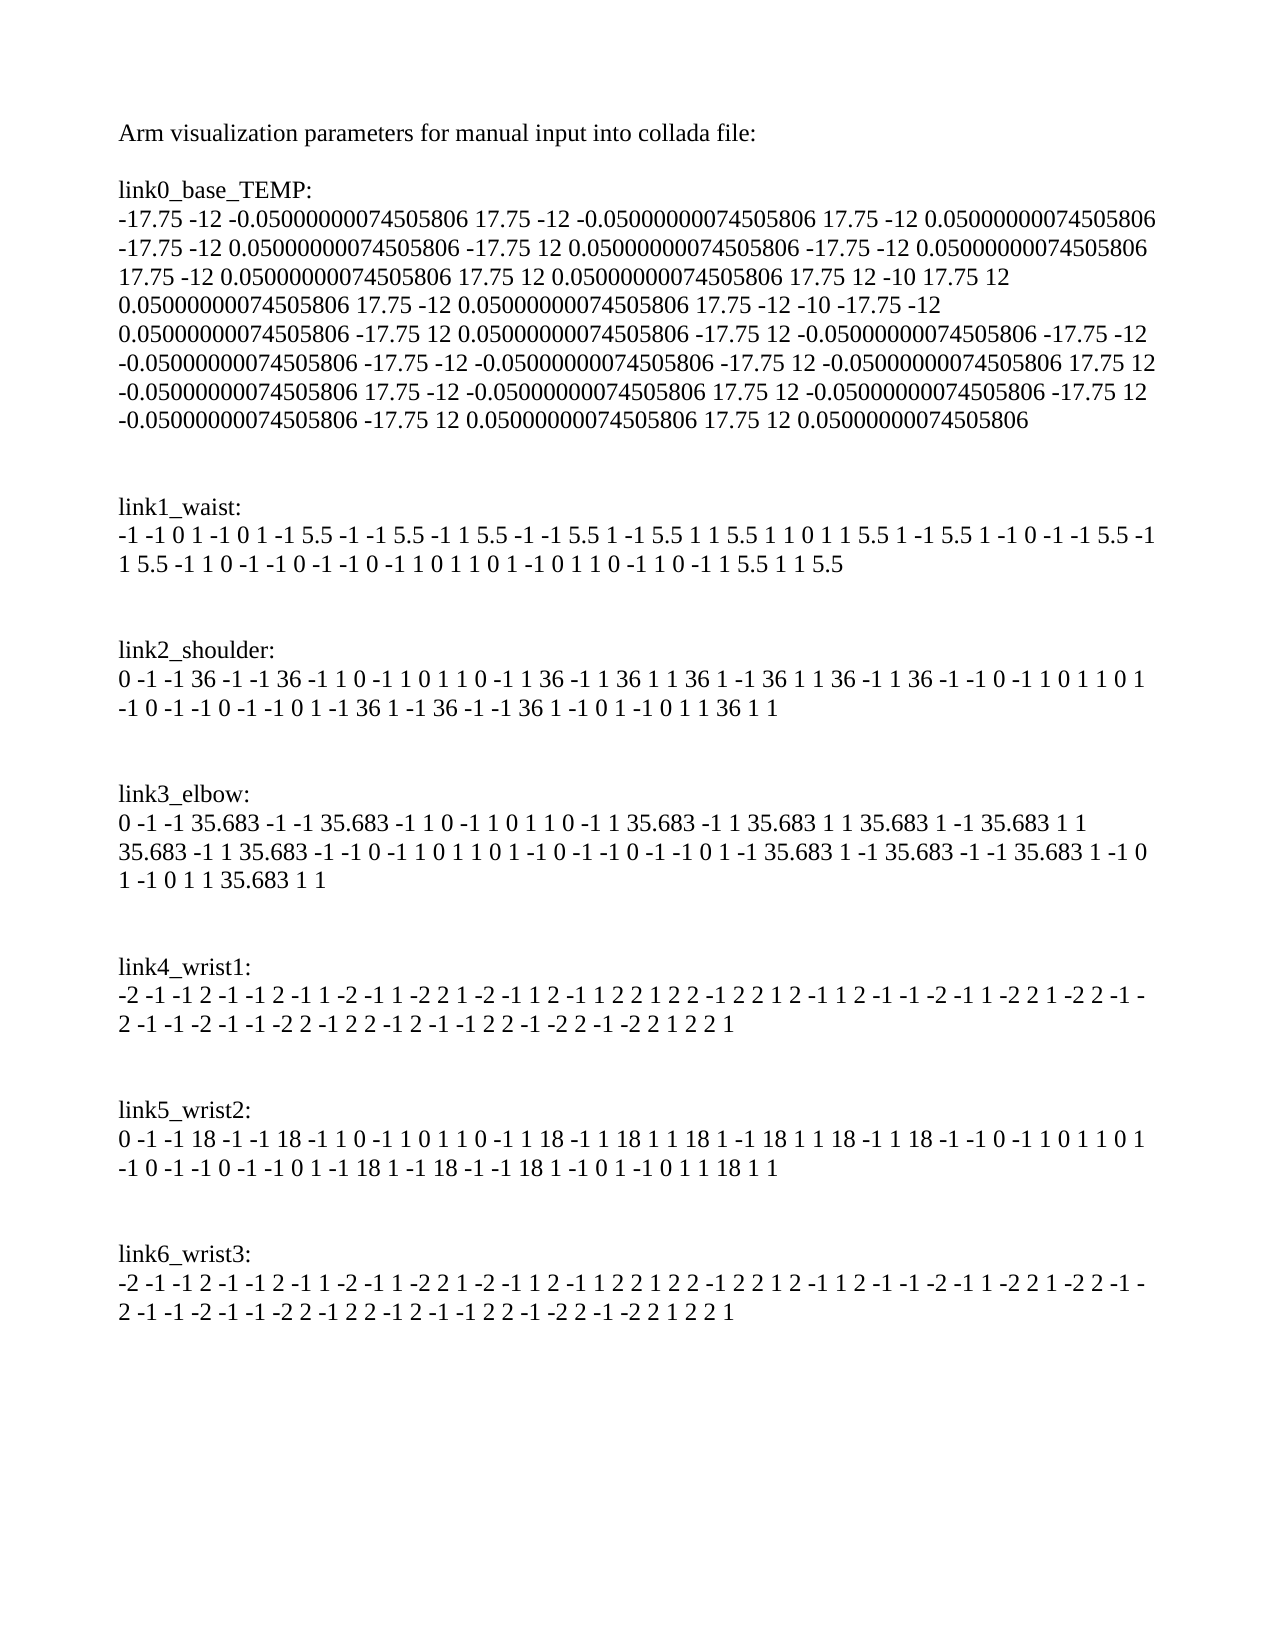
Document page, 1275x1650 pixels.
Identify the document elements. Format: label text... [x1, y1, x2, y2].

text link4_wrist1: [118, 952, 1157, 981]
text 0 -1 -1 36 -1 -1 36 -1 1 0 -1 1 0 1 1 0 -1 1 36 -1 1 36 1 1 36 1 -1 36 1 1 36 -1 1 36 -1 -1 0 -1 1 0 1 1 0 1 -1 0 -1 -1 0 -1 -1 0 1 -1 36 1 -1 36 -1 -1 36 1 -1 0 1 -1 0 1 1 36 1 1 [118, 664, 1157, 722]
text link3_elbow: [118, 779, 1157, 808]
text -1 -1 0 1 -1 0 1 -1 5.5 -1 -1 5.5 -1 1 5.5 -1 -1 5.5 1 -1 5.5 1 1 5.5 1 1 0 1 1 5.5 1 -1 5.5 1 -1 0 -1 -1 5.5 -1 1 5.5 -1 1 0 -1 -1 0 -1 -1 0 -1 1 0 1 1 0 1 -1 0 1 1 0 -1 1 0 -1 1 5.5 1 1 5.5 [118, 521, 1157, 578]
text 0 -1 -1 18 -1 -1 18 -1 1 0 -1 1 0 1 1 0 -1 1 18 -1 1 18 1 1 18 1 -1 18 1 1 18 -1 1 18 -1 -1 0 -1 1 0 1 1 0 1 -1 0 -1 -1 0 -1 -1 0 1 -1 18 1 -1 18 -1 -1 18 1 -1 0 1 -1 0 1 1 18 1 1 [118, 1124, 1157, 1182]
text 0 -1 -1 35.683 -1 -1 35.683 -1 1 0 -1 1 0 1 1 0 -1 1 35.683 -1 1 35.683 1 1 35.683 1 -1 35.683 1 1 35.683 -1 1 35.683 -1 -1 0 -1 1 0 1 1 0 1 -1 0 -1 -1 0 -1 -1 0 1 -1 35.683 1 -1 35.683 -1 -1 35.683 1 -1 0 1 -1 0 1 1 35.683 1 1 [118, 808, 1157, 894]
text Arm visualization parameters for manual input into collada file: [118, 118, 1157, 147]
text link5_wrist2: [118, 1096, 1157, 1124]
text -2 -1 -1 2 -1 -1 2 -1 1 -2 -1 1 -2 2 1 -2 -1 1 2 -1 1 2 2 1 2 2 -1 2 2 1 2 -1 1 2 -1 -1 -2 -1 1 -2 2 1 -2 2 -1 -2 -1 -1 -2 -1 -1 -2 2 -1 2 2 -1 2 -1 -1 2 2 -1 -2 2 -1 -2 2 1 2 2 1 [118, 981, 1157, 1038]
text link1_waist: [118, 492, 1157, 521]
text link6_wrist3: [118, 1239, 1157, 1268]
text -17.75 -12 -0.05000000074505806 17.75 -12 -0.05000000074505806 17.75 -12 0.05000000074505806 -17.75 -12 0.05000000074505806 -17.75 12 0.05000000074505806 -17.75 -12 0.05000000074505806 17.75 -12 0.05000000074505806 17.75 12 0.05000000074505806 17.75 12 -10 17.75 12 0.05000000074505806 17.75 -12 0.05000000074505806 17.75 -12 -10 -17.75 -12 0.05000000074505806 -17.75 12 0.05000000074505806 -17.75 12 -0.05000000074505806 -17.75 -12 -0.05000000074505806 -17.75 -12 -0.05000000074505806 -17.75 12 -0.05000000074505806 17.75 12 -0.05000000074505806 17.75 -12 -0.05000000074505806 17.75 12 -0.05000000074505806 -17.75 12 -0.05000000074505806 -17.75 12 0.05000000074505806 17.75 12 0.05000000074505806 [118, 204, 1157, 434]
text link2_shoulder: [118, 636, 1157, 664]
text -2 -1 -1 2 -1 -1 2 -1 1 -2 -1 1 -2 2 1 -2 -1 1 2 -1 1 2 2 1 2 2 -1 2 2 1 2 -1 1 2 -1 -1 -2 -1 1 -2 2 1 -2 2 -1 -2 -1 -1 -2 -1 -1 -2 2 -1 2 2 -1 2 -1 -1 2 2 -1 -2 2 -1 -2 2 1 2 2 1 [118, 1268, 1157, 1326]
text link0_base_TEMP: [118, 176, 1157, 204]
